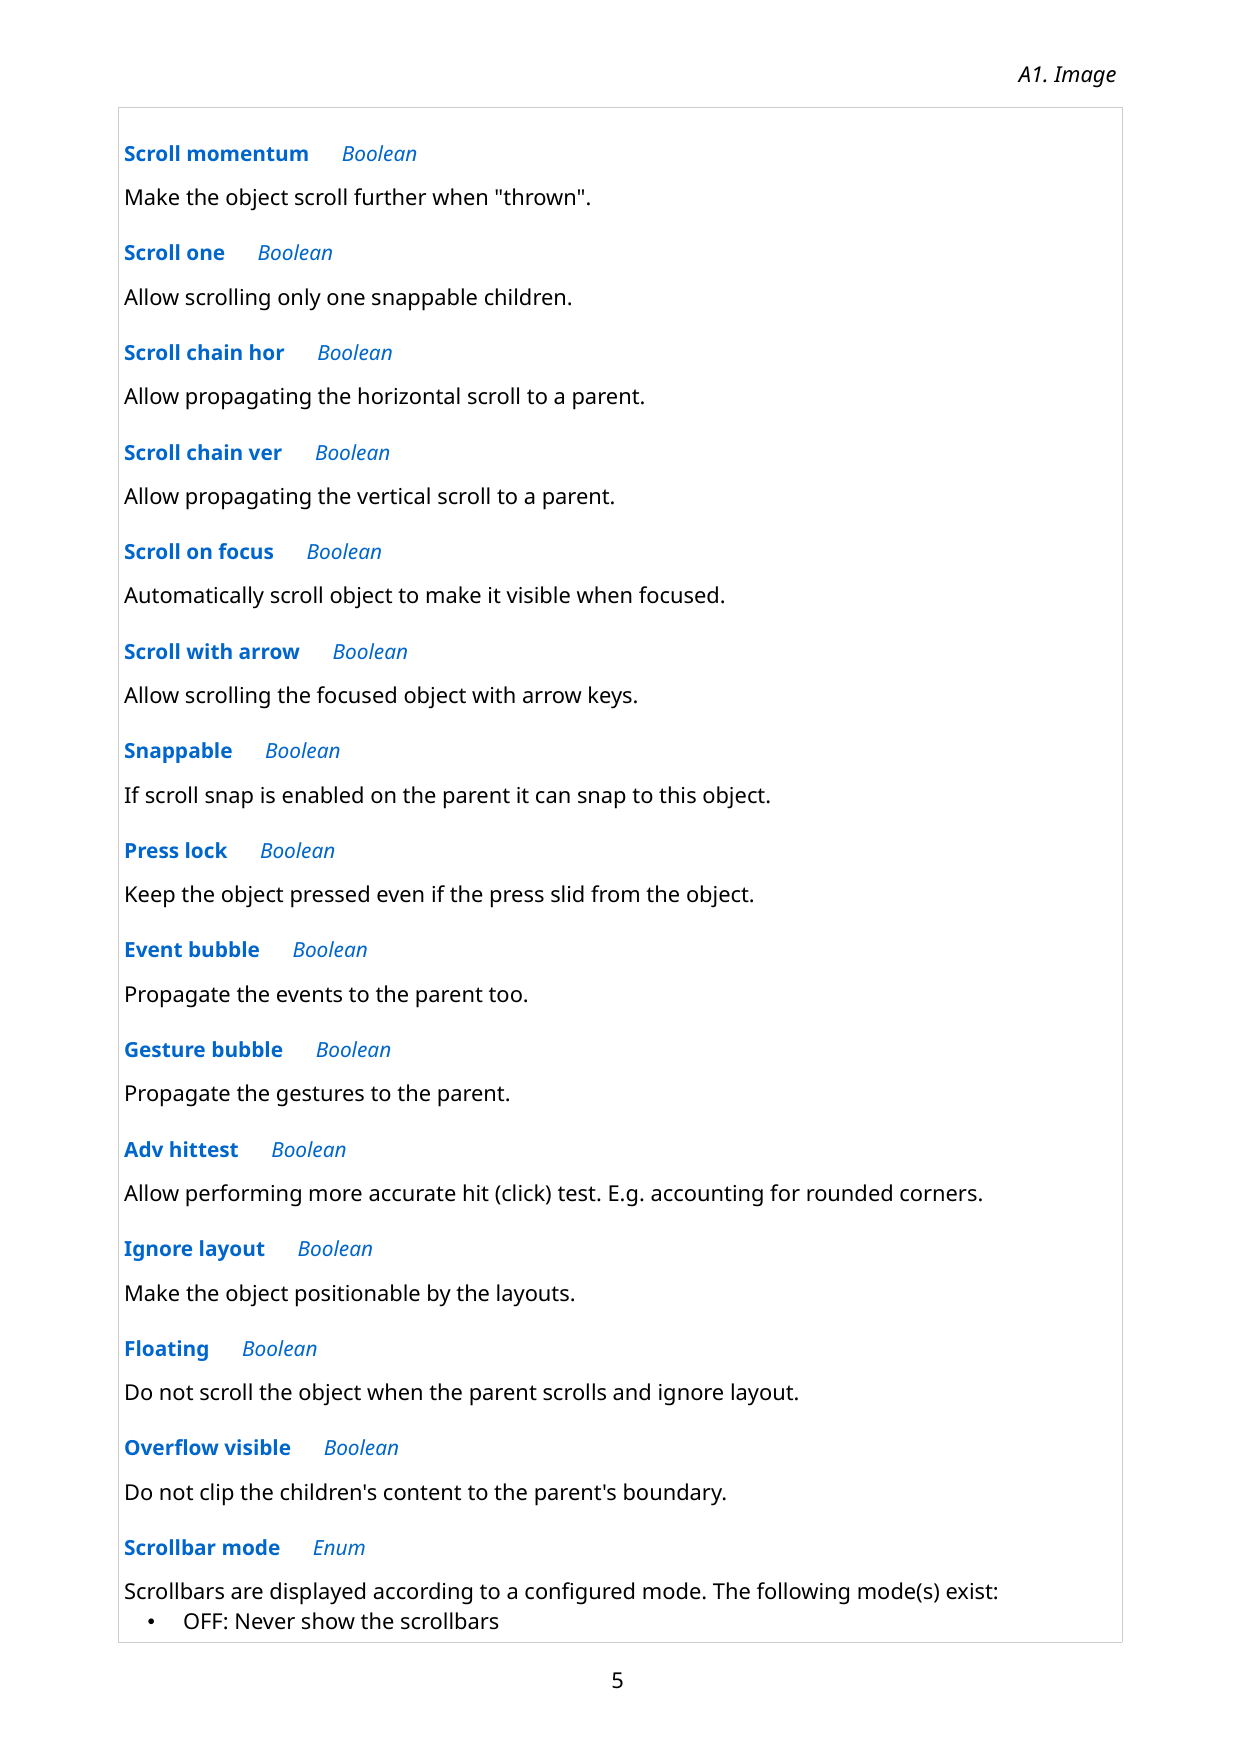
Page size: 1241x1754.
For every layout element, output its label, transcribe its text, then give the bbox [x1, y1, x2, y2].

table_cell Hidden EXPRESSION (boolean) Make the object hidden. Hidden flag type Enum Here we can choose whether the Hidden flag state will be calculated from the Expression or not. Clickable EXPRESSION (boolean) Make the object clickable by input devices. Clickable flag type Enum Here we can choose whether the Clickable flag state will be calculated from the Expression or not. Click focusable Boolean Add focused state to the object when clicked. Checkable Boolean Toggle checked state when the object is clicked. Scrollable Boolean Make the object scrollable. Scroll elastic Boolean Allow scrolling inside but with slower speed. Scroll momentum Boolean Make the object scroll further when "thrown". Scroll one Boolean Allow scrolling only one snappable children. Scroll chain hor Boolean Allow propagating the horizontal scroll to a parent. Scroll chain ver Boolean Allow propagating the vertical scroll to a parent. Scroll on focus Boolean Automatically scroll object to make it visible when focused. Scroll with arrow Boolean Allow scrolling the focused object with arrow keys. Snappable Boolean If scroll snap is enabled on the parent it can snap to this object. Press lock Boolean Keep the object pressed even if the press slid from the object. Event bubble Boolean Propagate the events to the parent too. Gesture bubble Boolean Propagate the gestures to the parent. Adv hittest Boolean Allow performing more accurate hit (click) test. E.g. accounting for rounded corners. Ignore layout Boolean Make the object positionable by the layouts. Floating Boolean Do not scroll the object when the parent scrolls and ignore layout. Overflow visible Boolean Do not clip the children's content to the parent's boundary. Scrollbar mode Enum Scrollbars are displayed according to a configured mode. The following mode(s) exist: OFF: Never show the scrollbars ON: Always show the scrollbars ACTIVE: Show scroll bars while an object is being scrolled AUTO: Show scroll bars when the content is large enough to be scrolled Scroll direction Enum Controls the direction in which scrolling happens. The following mode(s) exist: NONE: no scroll TOP: only scroll up LEFT: only scroll left BOTTOM: only scroll down RIGHT: only scroll right HOR: only scroll horizontally VER: only scroll vertically ALL: scroll any directions Scroll snap X Enum The children of an object can be snapped according to specific rules when scrolling ends. An object can align snapped children in four ways: NONE: Snapping is disabled. (default) START: Align the children to the left side of a scrolled object END: Align the children to the right side of a scrolled object CENTER: Align the children to the center of a scrolled object Scroll snap Y Enum The children of an object can be snapped according to specific rules when scrolling ends. An object can align snapped children in four ways: NONE: Snapping is disabled. (default) START: Align the children to the top side of a scrolled object END: Align the children to the bottom side of a scrolled object CENTER: Align the children to the center of a scrolled object [119, 108, 1122, 1642]
